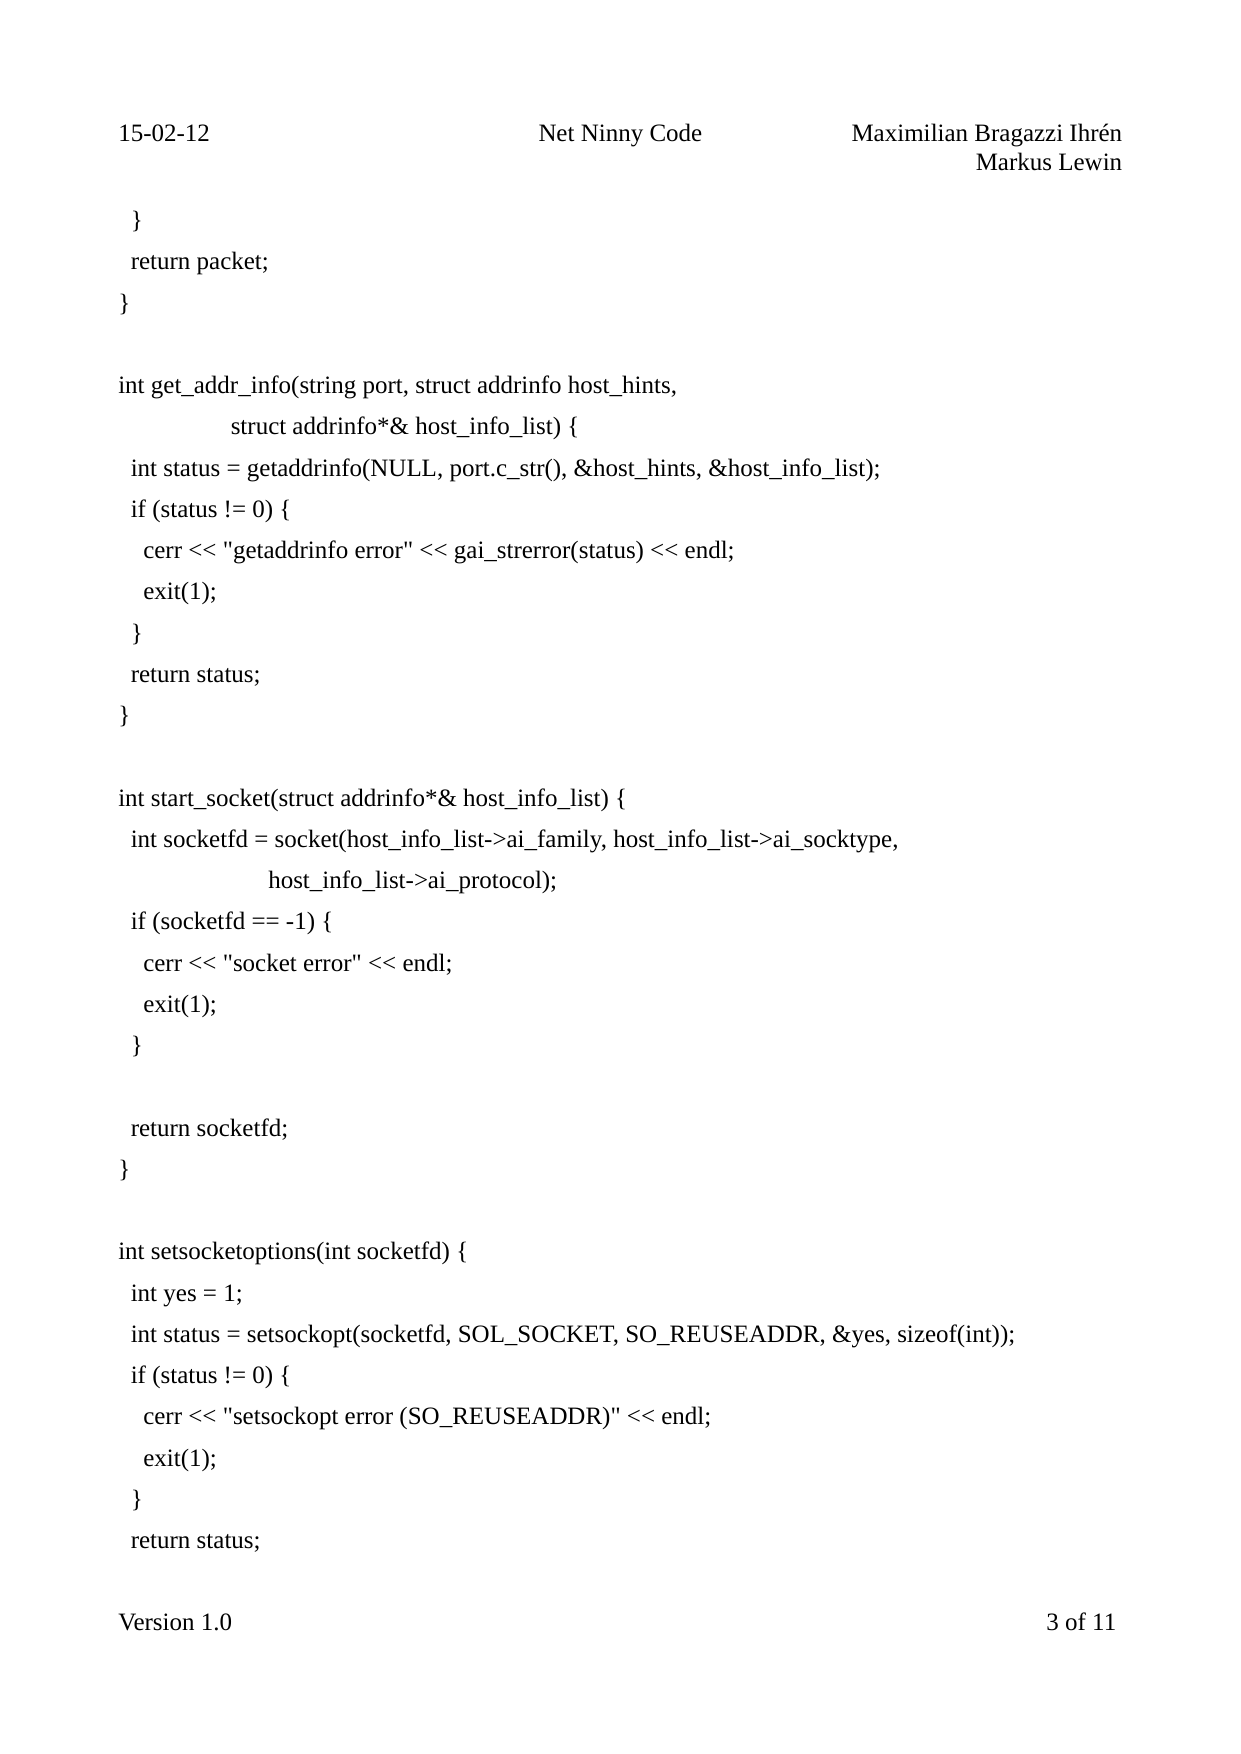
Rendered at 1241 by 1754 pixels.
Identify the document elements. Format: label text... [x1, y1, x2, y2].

text int status = getaddrinfo(NULL, port.c_str(), &host_hints, &host_info_list); [118, 453, 1122, 481]
text host_info_list->ai_protocol); [118, 865, 1122, 894]
text return socketfd; [118, 1113, 1122, 1141]
text } [118, 1484, 1122, 1513]
text return status; [118, 659, 1122, 688]
text cerr << "socket error" << endl; [118, 948, 1122, 976]
text } [118, 618, 1122, 646]
text exit(1); [118, 576, 1122, 605]
text } [118, 1030, 1122, 1059]
text int setsocketoptions(int socketfd) { [118, 1236, 1122, 1265]
text int socketfd = socket(host_info_list->ai_family, host_info_list->ai_socktype, [118, 824, 1122, 853]
text if (status != 0) { [118, 1360, 1122, 1389]
text return status; [118, 1525, 1122, 1554]
text } [118, 288, 1122, 316]
text } [118, 700, 1122, 729]
text cerr << "getaddrinfo error" << gai_strerror(status) << endl; [118, 535, 1122, 564]
text struct addrinfo*& host_info_list) { [118, 411, 1122, 440]
text } [118, 1154, 1122, 1183]
text } [118, 205, 1122, 234]
text int status = setsockopt(socketfd, SOL_SOCKET, SO_REUSEADDR, &yes, sizeof(int)); [118, 1319, 1122, 1348]
text exit(1); [118, 1443, 1122, 1471]
text if (socketfd == -1) { [118, 906, 1122, 935]
text int get_addr_info(string port, struct addrinfo host_hints, [118, 370, 1122, 399]
text if (status != 0) { [118, 494, 1122, 523]
text exit(1); [118, 989, 1122, 1018]
text return packet; [118, 246, 1122, 275]
text cerr << "setsockopt error (SO_REUSEADDR)" << endl; [118, 1401, 1122, 1430]
text int yes = 1; [118, 1278, 1122, 1306]
text int start_socket(struct addrinfo*& host_info_list) { [118, 783, 1122, 811]
